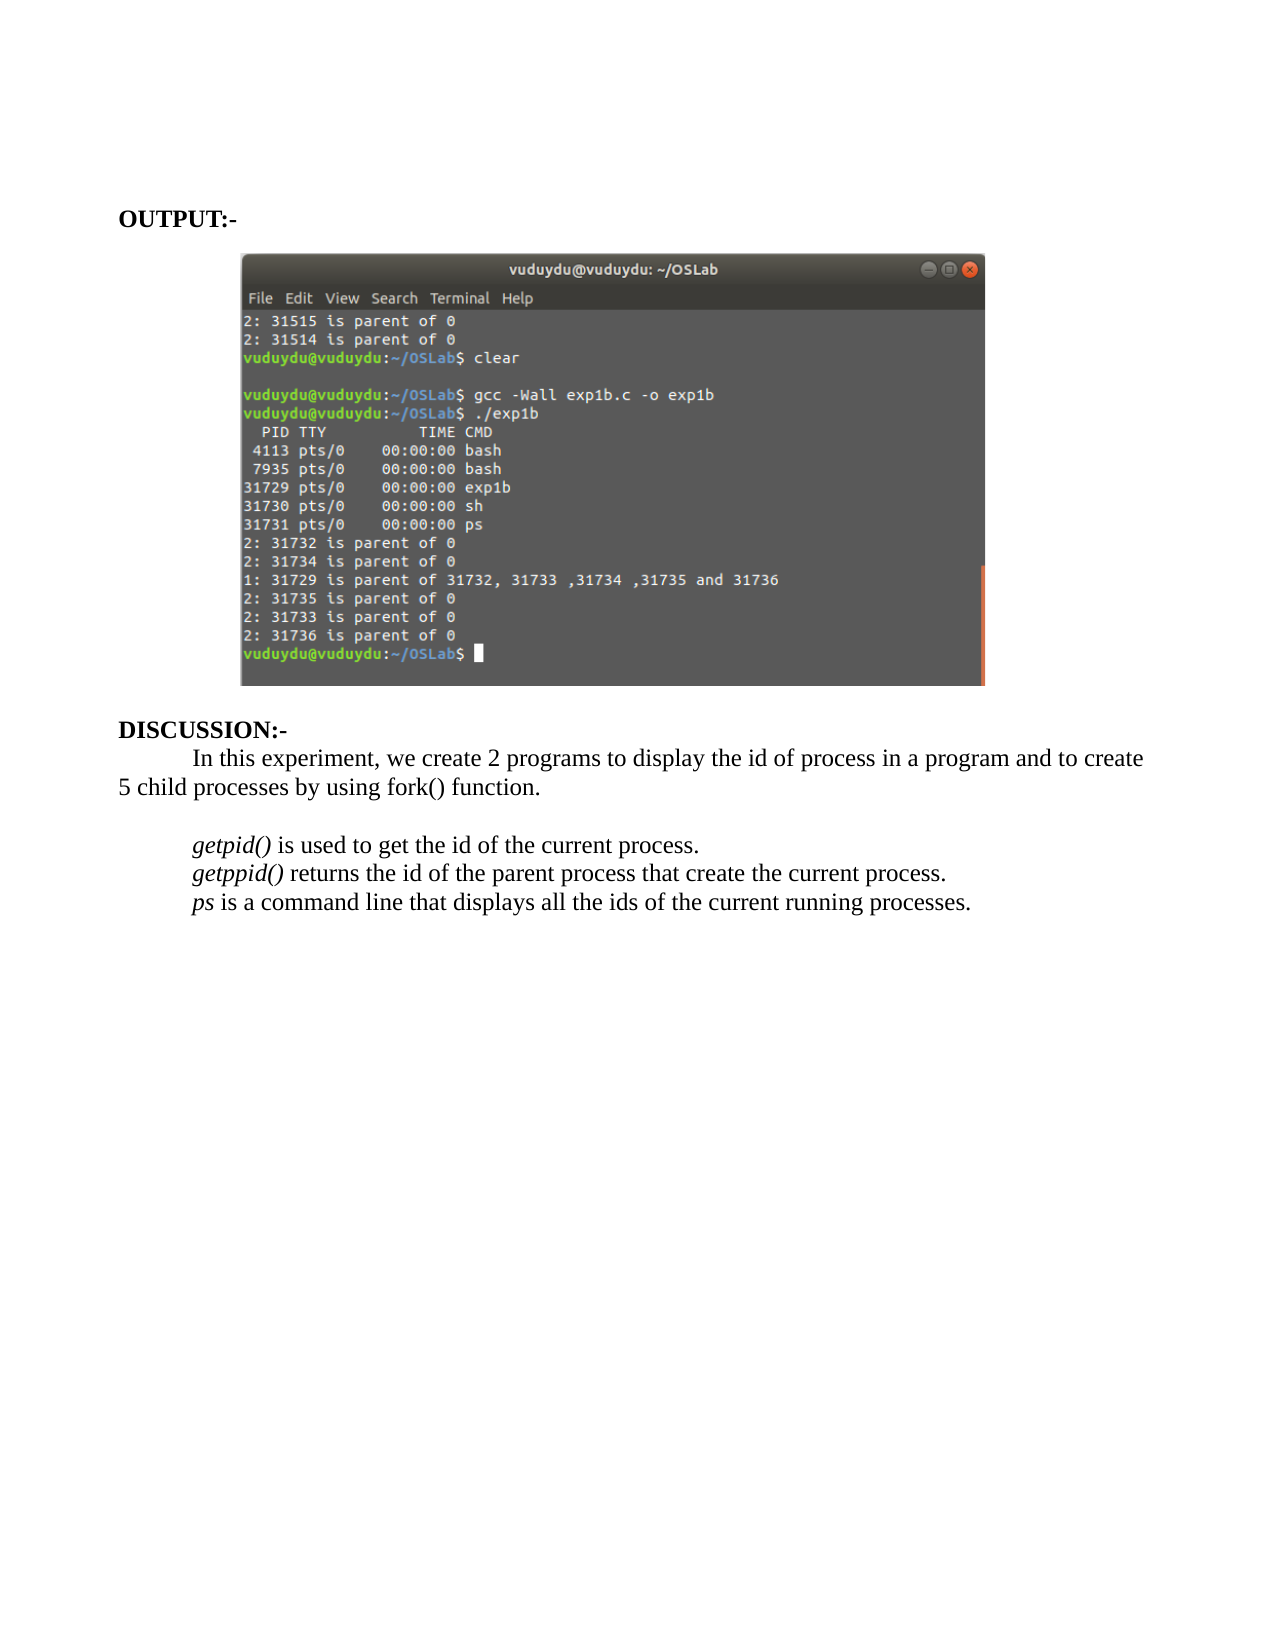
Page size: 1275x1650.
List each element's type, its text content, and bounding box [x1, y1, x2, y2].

text OUTPUT:- [118, 204, 1157, 233]
text getpid() is used to get the id of the current process. [118, 830, 1157, 858]
text DISCUSSION:- [118, 715, 1157, 743]
text ps is a command line that displays all the ids of the current running processes. [118, 887, 1157, 916]
text In this experiment, we create 2 programs to display the id of process in a program and to create 5 child processes by using fork() function. [118, 743, 1157, 801]
picture [240, 253, 986, 686]
text getppid() returns the id of the parent process that create the current process. [118, 858, 1157, 887]
